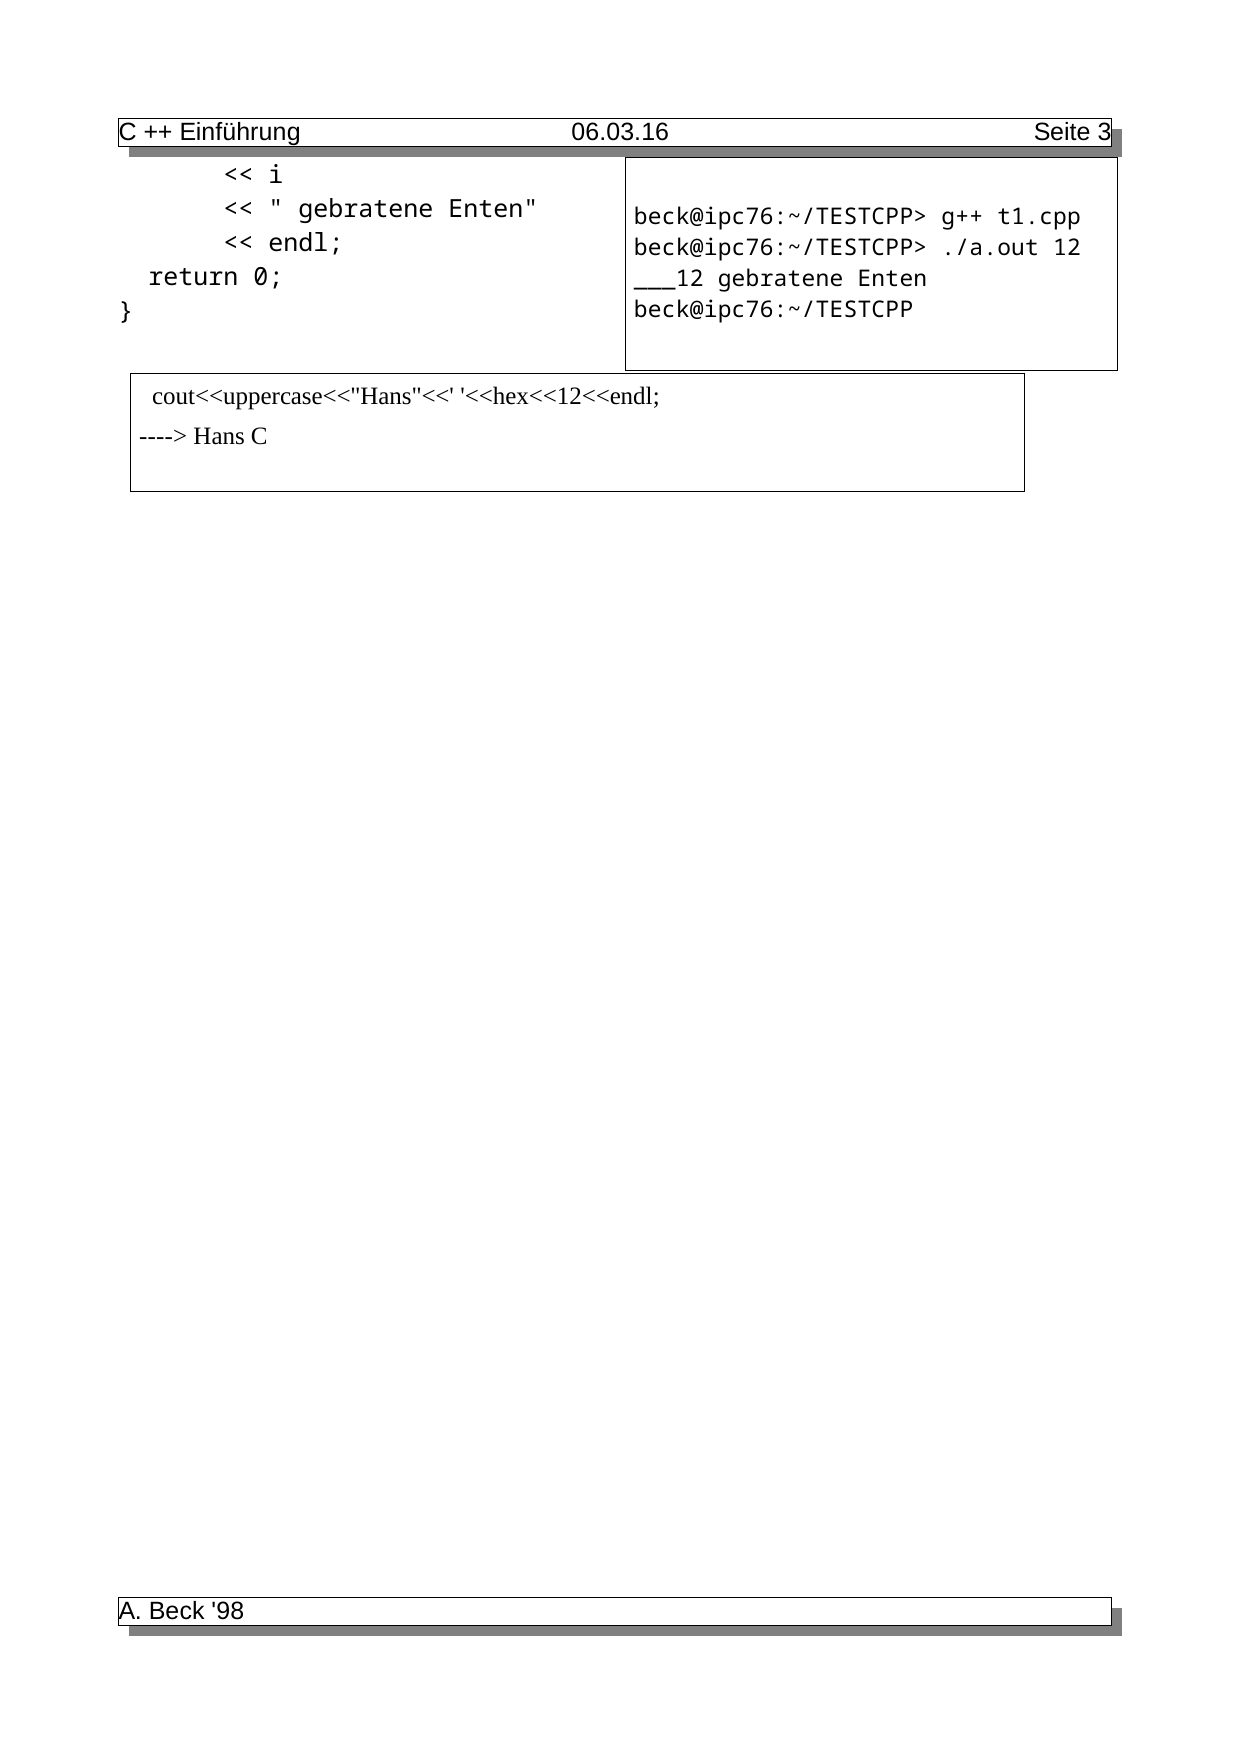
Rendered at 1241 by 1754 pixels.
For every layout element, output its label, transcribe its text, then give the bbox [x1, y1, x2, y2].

text beck@ipc76:~/TESTCPP [634, 293, 1108, 324]
text [1118, 293, 1122, 327]
text << endl; [118, 225, 625, 259]
text cout<<uppercase<<"Hans"<<' '<<hex<<12<<endl; [139, 382, 1016, 409]
text [626, 158, 1117, 370]
text << " gebratene Enten" [118, 191, 625, 225]
text ___12 gebratene Enten [634, 262, 1108, 293]
text ----> Hans C [139, 422, 1016, 450]
text beck@ipc76:~/TESTCPP> ./a.out 12 [634, 231, 1108, 262]
text << i [118, 157, 625, 191]
text [1118, 157, 1122, 191]
text return 0; [118, 259, 625, 293]
text beck@ipc76:~/TESTCPP> g++ t1.cpp [634, 200, 1108, 231]
text } [118, 293, 625, 327]
